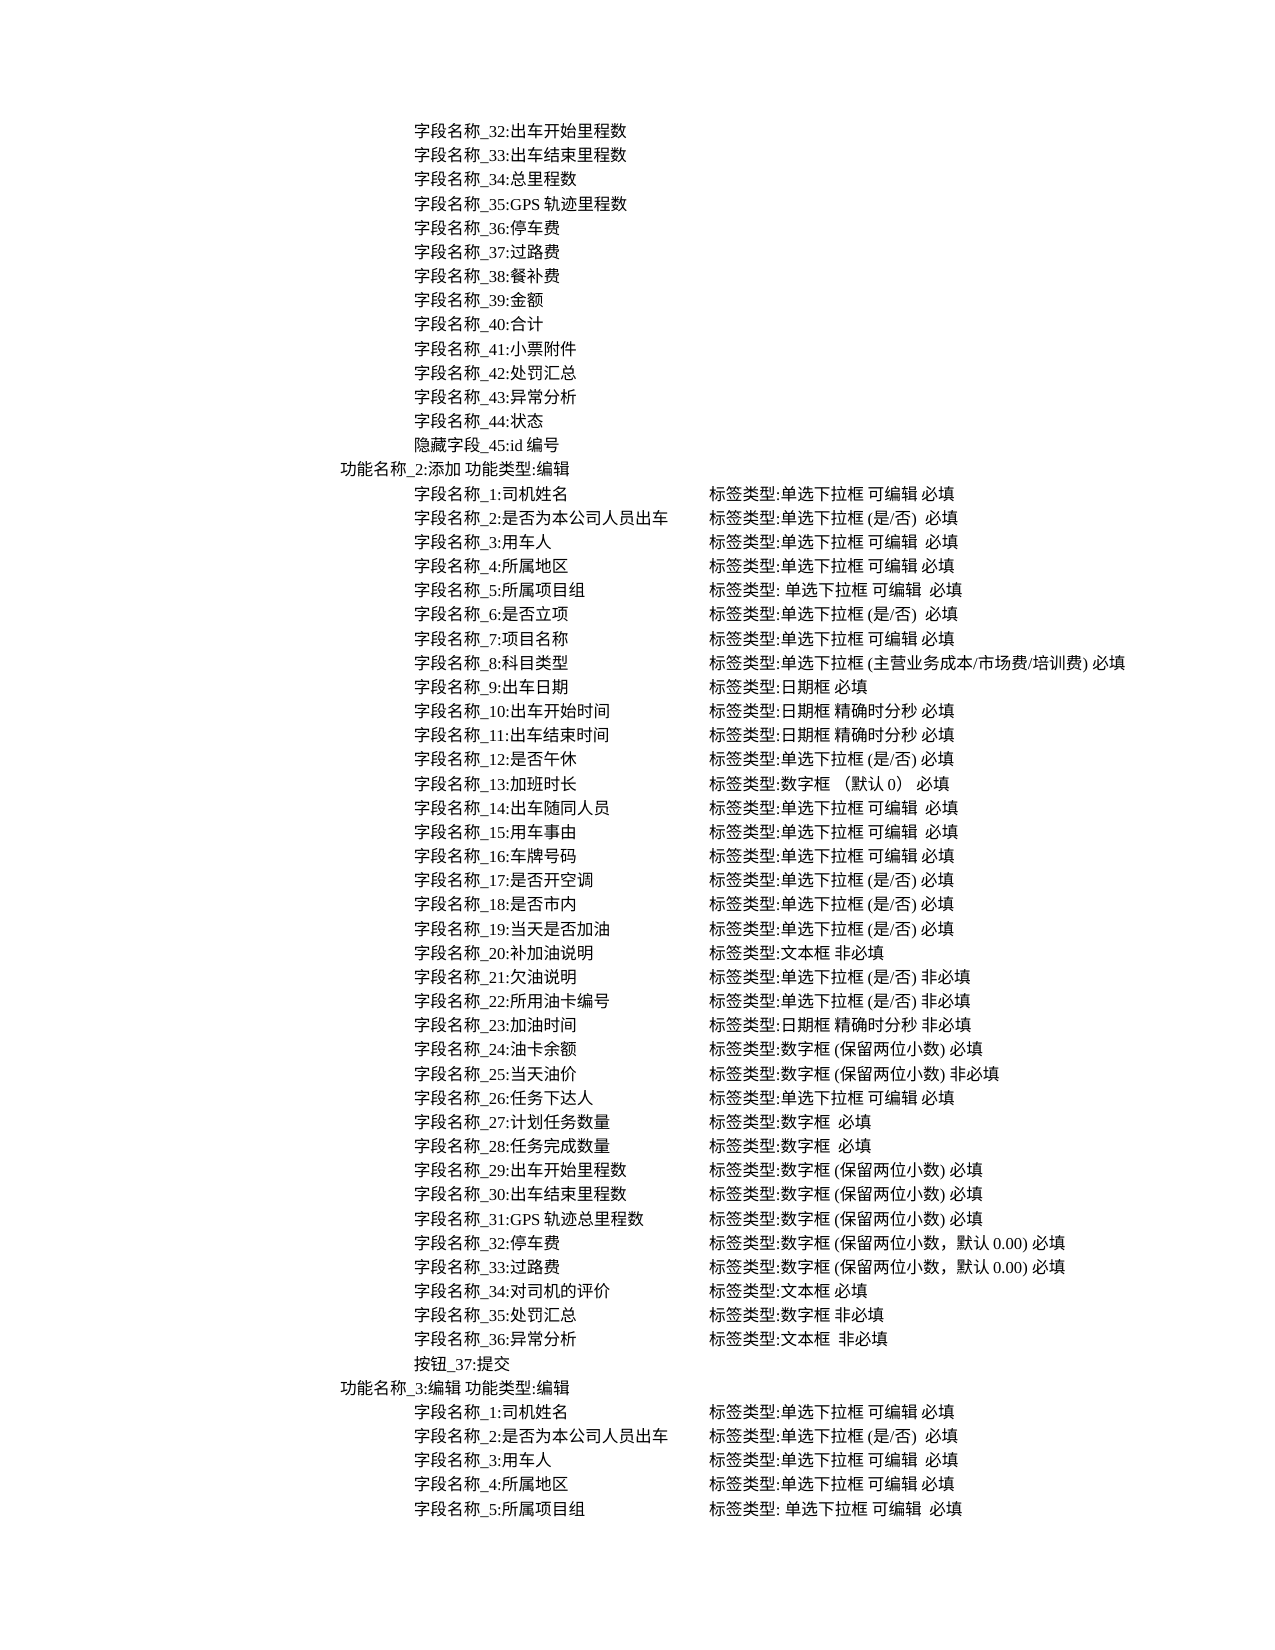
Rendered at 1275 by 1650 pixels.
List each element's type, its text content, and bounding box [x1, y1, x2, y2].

text 字段名称_17:是否开空调 标签类型:单选下拉框 (是/否) 必填 [118, 867, 1157, 891]
text 字段名称_40:合计 [118, 311, 1157, 336]
text 字段名称_39:金额 [118, 287, 1157, 311]
text 字段名称_37:过路费 [118, 239, 1157, 263]
text 字段名称_34:总里程数 [118, 166, 1157, 191]
text 字段名称_15:用车事由 标签类型:单选下拉框 可编辑 必填 [118, 819, 1157, 843]
text 字段名称_4:所属地区 标签类型:单选下拉框 可编辑 必填 [118, 553, 1157, 577]
text 字段名称_8:科目类型 标签类型:单选下拉框 (主营业务成本/市场费/培训费) 必填 [118, 650, 1157, 674]
text 功能名称_3:编辑 功能类型:编辑 [118, 1375, 1157, 1399]
text 字段名称_32:出车开始里程数 [118, 118, 1157, 142]
text 字段名称_7:项目名称 标签类型:单选下拉框 可编辑 必填 [118, 626, 1157, 650]
text 字段名称_5:所属项目组 标签类型: 单选下拉框 可编辑 必填 [118, 577, 1157, 601]
text 字段名称_33:出车结束里程数 [118, 142, 1157, 166]
text 功能名称_2:添加 功能类型:编辑 [118, 456, 1157, 481]
text 字段名称_25:当天油价 标签类型:数字框 (保留两位小数) 非必填 [118, 1061, 1157, 1085]
text 字段名称_36:异常分析 标签类型:文本框 非必填 [118, 1326, 1157, 1351]
text 字段名称_23:加油时间 标签类型:日期框 精确时分秒 非必填 [118, 1012, 1157, 1036]
text 字段名称_9:出车日期 标签类型:日期框 必填 [118, 674, 1157, 698]
text 字段名称_22:所用油卡编号 标签类型:单选下拉框 (是/否) 非必填 [118, 988, 1157, 1012]
text 字段名称_32:停车费 标签类型:数字框 (保留两位小数，默认0.00) 必填 [118, 1230, 1157, 1254]
text 字段名称_6:是否立项 标签类型:单选下拉框 (是/否) 必填 [118, 601, 1157, 626]
text 隐藏字段_45:id编号 [118, 432, 1157, 456]
text 字段名称_11:出车结束时间 标签类型:日期框 精确时分秒 必填 [118, 722, 1157, 746]
text 字段名称_42:处罚汇总 [118, 360, 1157, 384]
text 字段名称_19:当天是否加油 标签类型:单选下拉框 (是/否) 必填 [118, 916, 1157, 940]
text 字段名称_34:对司机的评价 标签类型:文本框 必填 [118, 1278, 1157, 1302]
text 字段名称_1:司机姓名 标签类型:单选下拉框 可编辑 必填 [118, 481, 1157, 505]
text 字段名称_2:是否为本公司人员出车 标签类型:单选下拉框 (是/否) 必填 [118, 1423, 1157, 1447]
text 字段名称_38:餐补费 [118, 263, 1157, 287]
text 字段名称_13:加班时长 标签类型:数字框 （默认0） 必填 [118, 771, 1157, 795]
text 字段名称_28:任务完成数量 标签类型:数字框 必填 [118, 1133, 1157, 1157]
text 字段名称_3:用车人 标签类型:单选下拉框 可编辑 必填 [118, 1447, 1157, 1471]
text 字段名称_21:欠油说明 标签类型:单选下拉框 (是/否) 非必填 [118, 964, 1157, 988]
text 字段名称_12:是否午休 标签类型:单选下拉框 (是/否) 必填 [118, 746, 1157, 771]
text 字段名称_4:所属地区 标签类型:单选下拉框 可编辑 必填 [118, 1471, 1157, 1496]
text 字段名称_44:状态 [118, 408, 1157, 432]
text 字段名称_31:GPS轨迹总里程数 标签类型:数字框 (保留两位小数) 必填 [118, 1206, 1157, 1230]
text 字段名称_3:用车人 标签类型:单选下拉框 可编辑 必填 [118, 529, 1157, 553]
text 字段名称_16:车牌号码 标签类型:单选下拉框 可编辑 必填 [118, 843, 1157, 867]
text 字段名称_1:司机姓名 标签类型:单选下拉框 可编辑 必填 [118, 1399, 1157, 1423]
text 按钮_37:提交 [118, 1351, 1157, 1375]
text 字段名称_30:出车结束里程数 标签类型:数字框 (保留两位小数) 必填 [118, 1181, 1157, 1206]
text 字段名称_5:所属项目组 标签类型: 单选下拉框 可编辑 必填 [118, 1496, 1157, 1520]
text 字段名称_36:停车费 [118, 215, 1157, 239]
text 字段名称_20:补加油说明 标签类型:文本框 非必填 [118, 940, 1157, 964]
text 字段名称_24:油卡余额 标签类型:数字框 (保留两位小数) 必填 [118, 1036, 1157, 1061]
text 字段名称_18:是否市内 标签类型:单选下拉框 (是/否) 必填 [118, 891, 1157, 916]
text 字段名称_10:出车开始时间 标签类型:日期框 精确时分秒 必填 [118, 698, 1157, 722]
text 字段名称_29:出车开始里程数 标签类型:数字框 (保留两位小数) 必填 [118, 1157, 1157, 1181]
text 字段名称_2:是否为本公司人员出车 标签类型:单选下拉框 (是/否) 必填 [118, 505, 1157, 529]
text 字段名称_41:小票附件 [118, 336, 1157, 360]
text 字段名称_35:GPS轨迹里程数 [118, 191, 1157, 215]
text 字段名称_35:处罚汇总 标签类型:数字框 非必填 [118, 1302, 1157, 1326]
text 字段名称_14:出车随同人员 标签类型:单选下拉框 可编辑 必填 [118, 795, 1157, 819]
text 字段名称_26:任务下达人 标签类型:单选下拉框 可编辑 必填 [118, 1085, 1157, 1109]
text 字段名称_27:计划任务数量 标签类型:数字框 必填 [118, 1109, 1157, 1133]
text 字段名称_33:过路费 标签类型:数字框 (保留两位小数，默认0.00) 必填 [118, 1254, 1157, 1278]
text 字段名称_43:异常分析 [118, 384, 1157, 408]
